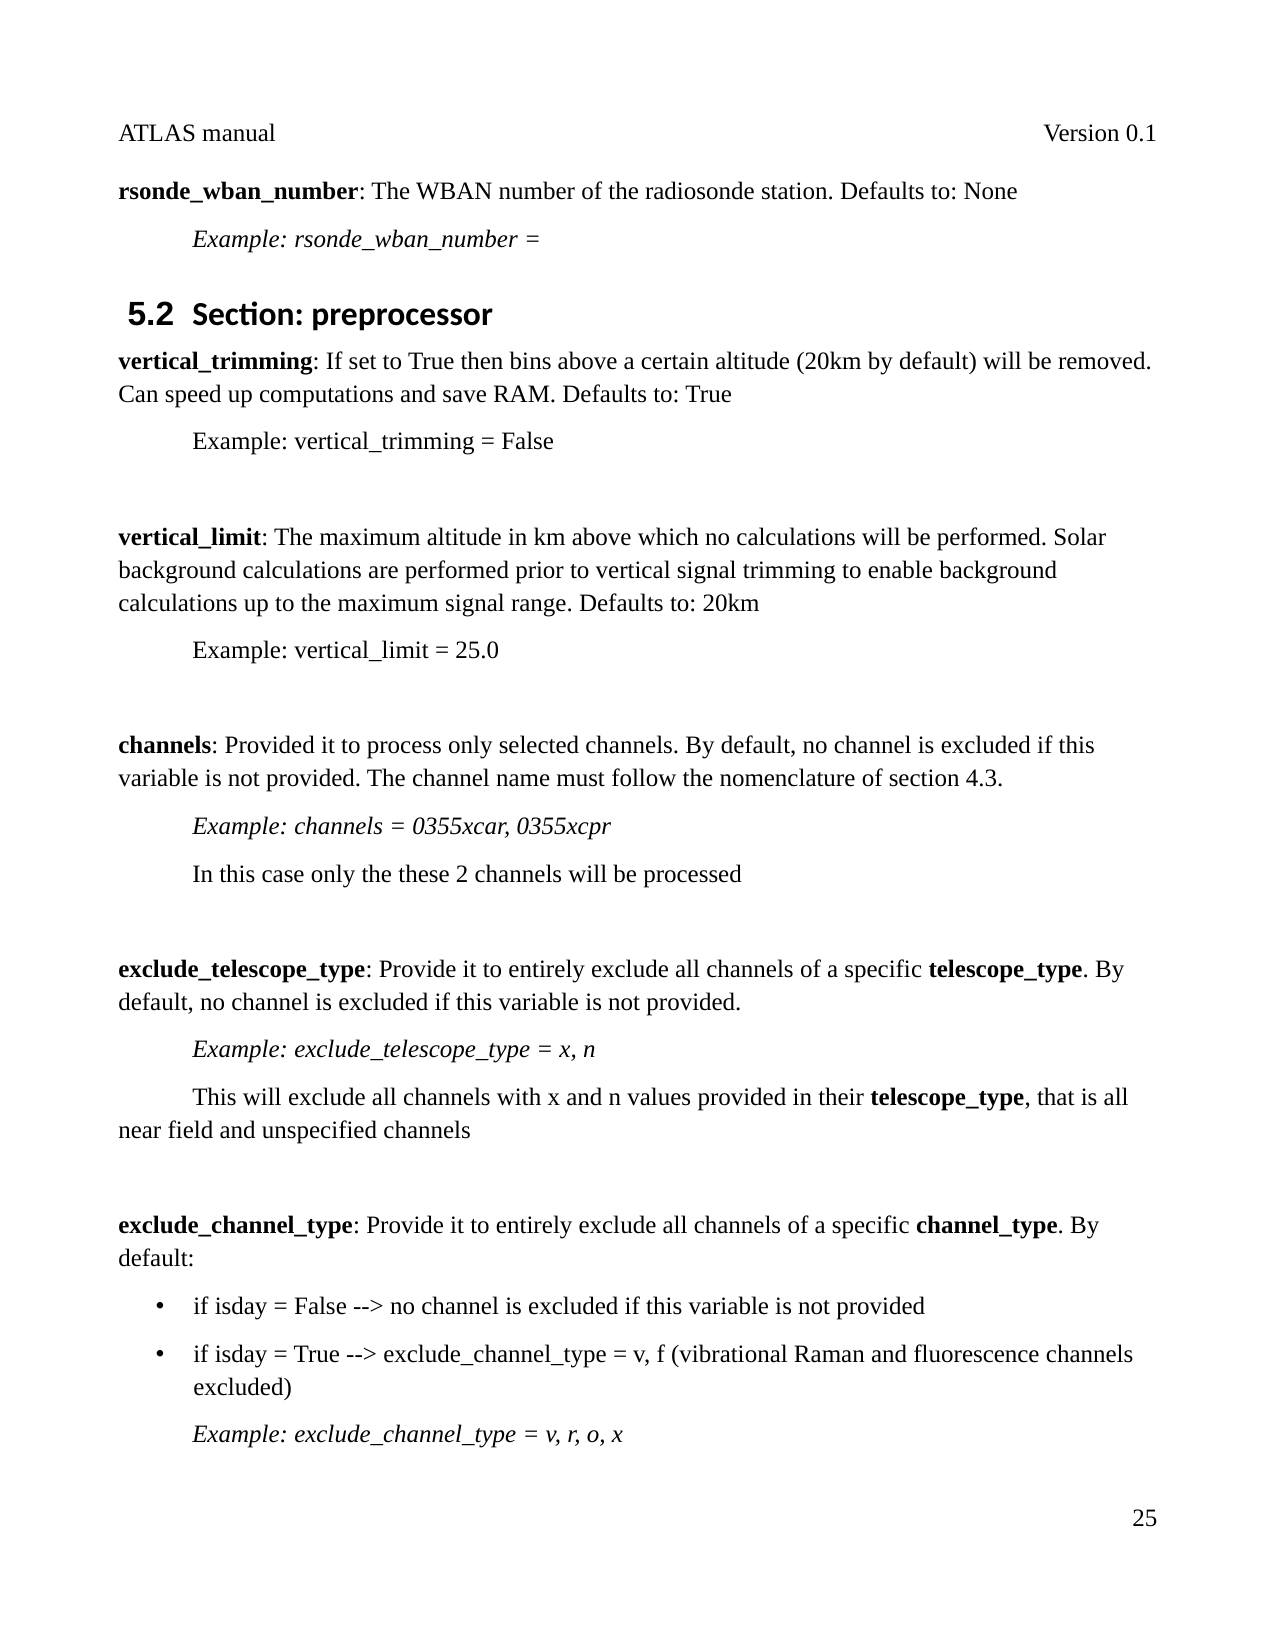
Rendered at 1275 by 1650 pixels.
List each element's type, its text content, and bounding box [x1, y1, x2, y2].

text This will exclude all channels with x and n values provided in their telescope_type, that is all near field and unspecified channels [118, 1082, 1157, 1144]
subtitle Section: preprocessor [118, 292, 1157, 333]
text Example: rsonde_wban_number = [118, 224, 1157, 253]
text rsonde_wban_number: The WBAN number of the radiosonde station. Defaults to: None [118, 176, 1157, 205]
list if isday = True --> exclude_channel_type = v, f (vibrational Raman and fluorescence channels excluded) [156, 1339, 1157, 1400]
text Example: vertical_trimming = False [118, 426, 1157, 455]
text channels: Provided it to process only selected channels. By default, no channel is excluded if this variable is not provided. The channel name must follow the nomenclature of section 4.3. [118, 731, 1157, 792]
text Example: vertical_limit = 25.0 [118, 635, 1157, 664]
text exclude_channel_type: Provide it to entirely exclude all channels of a specific channel_type. By default: [118, 1210, 1157, 1272]
list if isday = False --> no channel is excluded if this variable is not provided [156, 1291, 1157, 1320]
text Example: exclude_telescope_type = x, n [118, 1034, 1157, 1063]
text exclude_telescope_type: Provide it to entirely exclude all channels of a specific telescope_type. By default, no channel is excluded if this variable is not provided. [118, 954, 1157, 1016]
text In this case only the these 2 channels will be processed [118, 859, 1157, 887]
text Example: channels = 0355xcar, 0355xcpr [118, 811, 1157, 840]
text vertical_trimming: If set to True then bins above a certain altitude (20km by default) will be removed. Can speed up computations and save RAM. Defaults to: True [118, 346, 1157, 408]
text Example: exclude_channel_type = v, r, o, x [118, 1419, 1157, 1448]
text vertical_limit: The maximum altitude in km above which no calculations will be performed. Solar background calculations are performed prior to vertical signal trimming to enable background calculations up to the maximum signal range. Defaults to: 20km [118, 522, 1157, 616]
